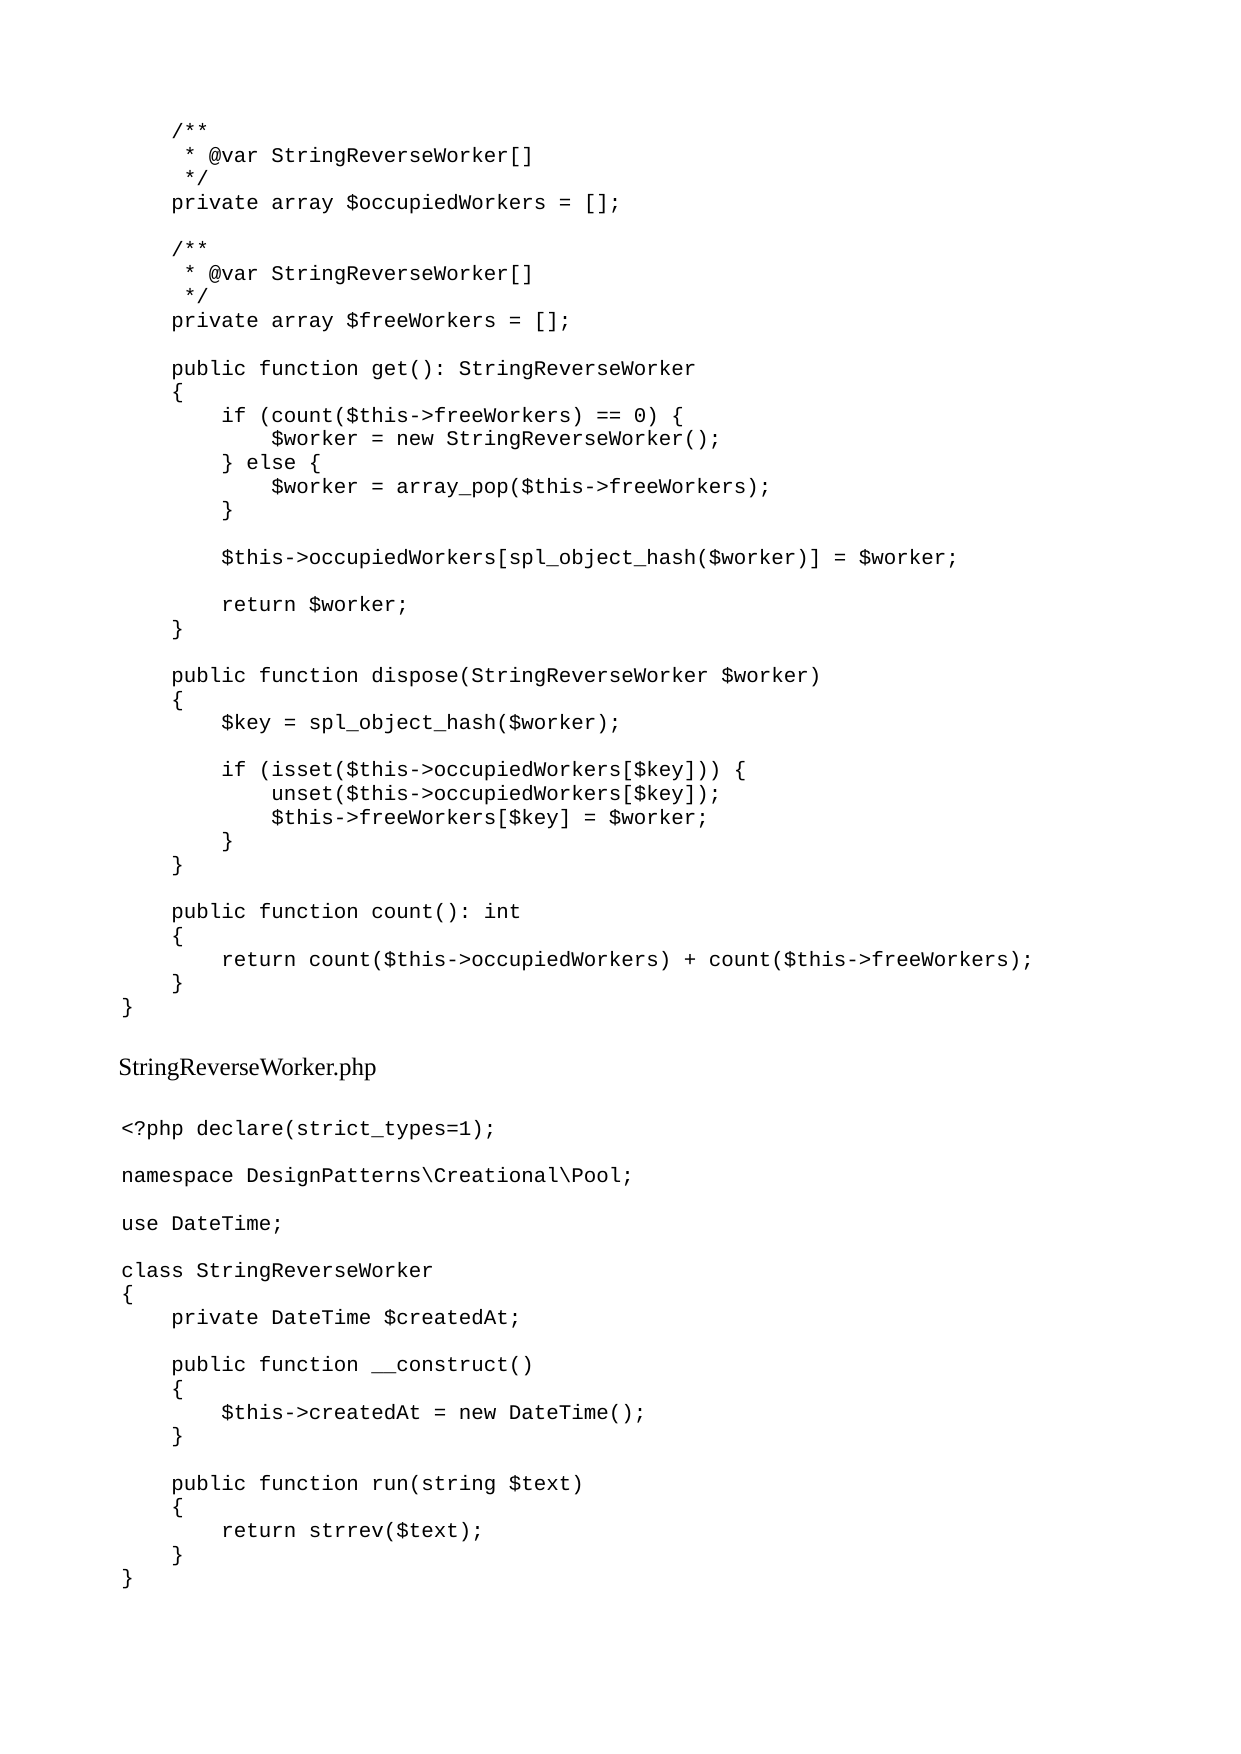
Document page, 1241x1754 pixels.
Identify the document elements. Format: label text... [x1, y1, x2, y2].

text StringReverseWorker.php [118, 1052, 1122, 1081]
table_header [118, 1100, 136, 1110]
table_header <?php declare(strict_types=1); namespace DesignPatterns\Creational\Pool; use DateTime; class StringReverseWorker { private DateTime $createdAt; public function __construct() { $this->createdAt = new DateTime(); } public function run(string $text) { return strrev($text); } } [118, 1115, 660, 1623]
table_header /** * @var StringReverseWorker[] */ private array $occupiedWorkers = []; /** * @var StringReverseWorker[] */ private array $freeWorkers = []; public function get(): StringReverseWorker { if (count($this->freeWorkers) == 0) { $worker = new StringReverseWorker(); } else { $worker = array_pop($this->freeWorkers); } $this->occupiedWorkers[spl_object_hash($worker)] = $worker; return $worker; } public function dispose(StringReverseWorker $worker) { $key = spl_object_hash($worker); if (isset($this->occupiedWorkers[$key])) { unset($this->occupiedWorkers[$key]); $this->freeWorkers[$key] = $worker; } } public function count(): int { return count($this->occupiedWorkers) + count($this->freeWorkers); } } [118, 118, 1048, 1052]
